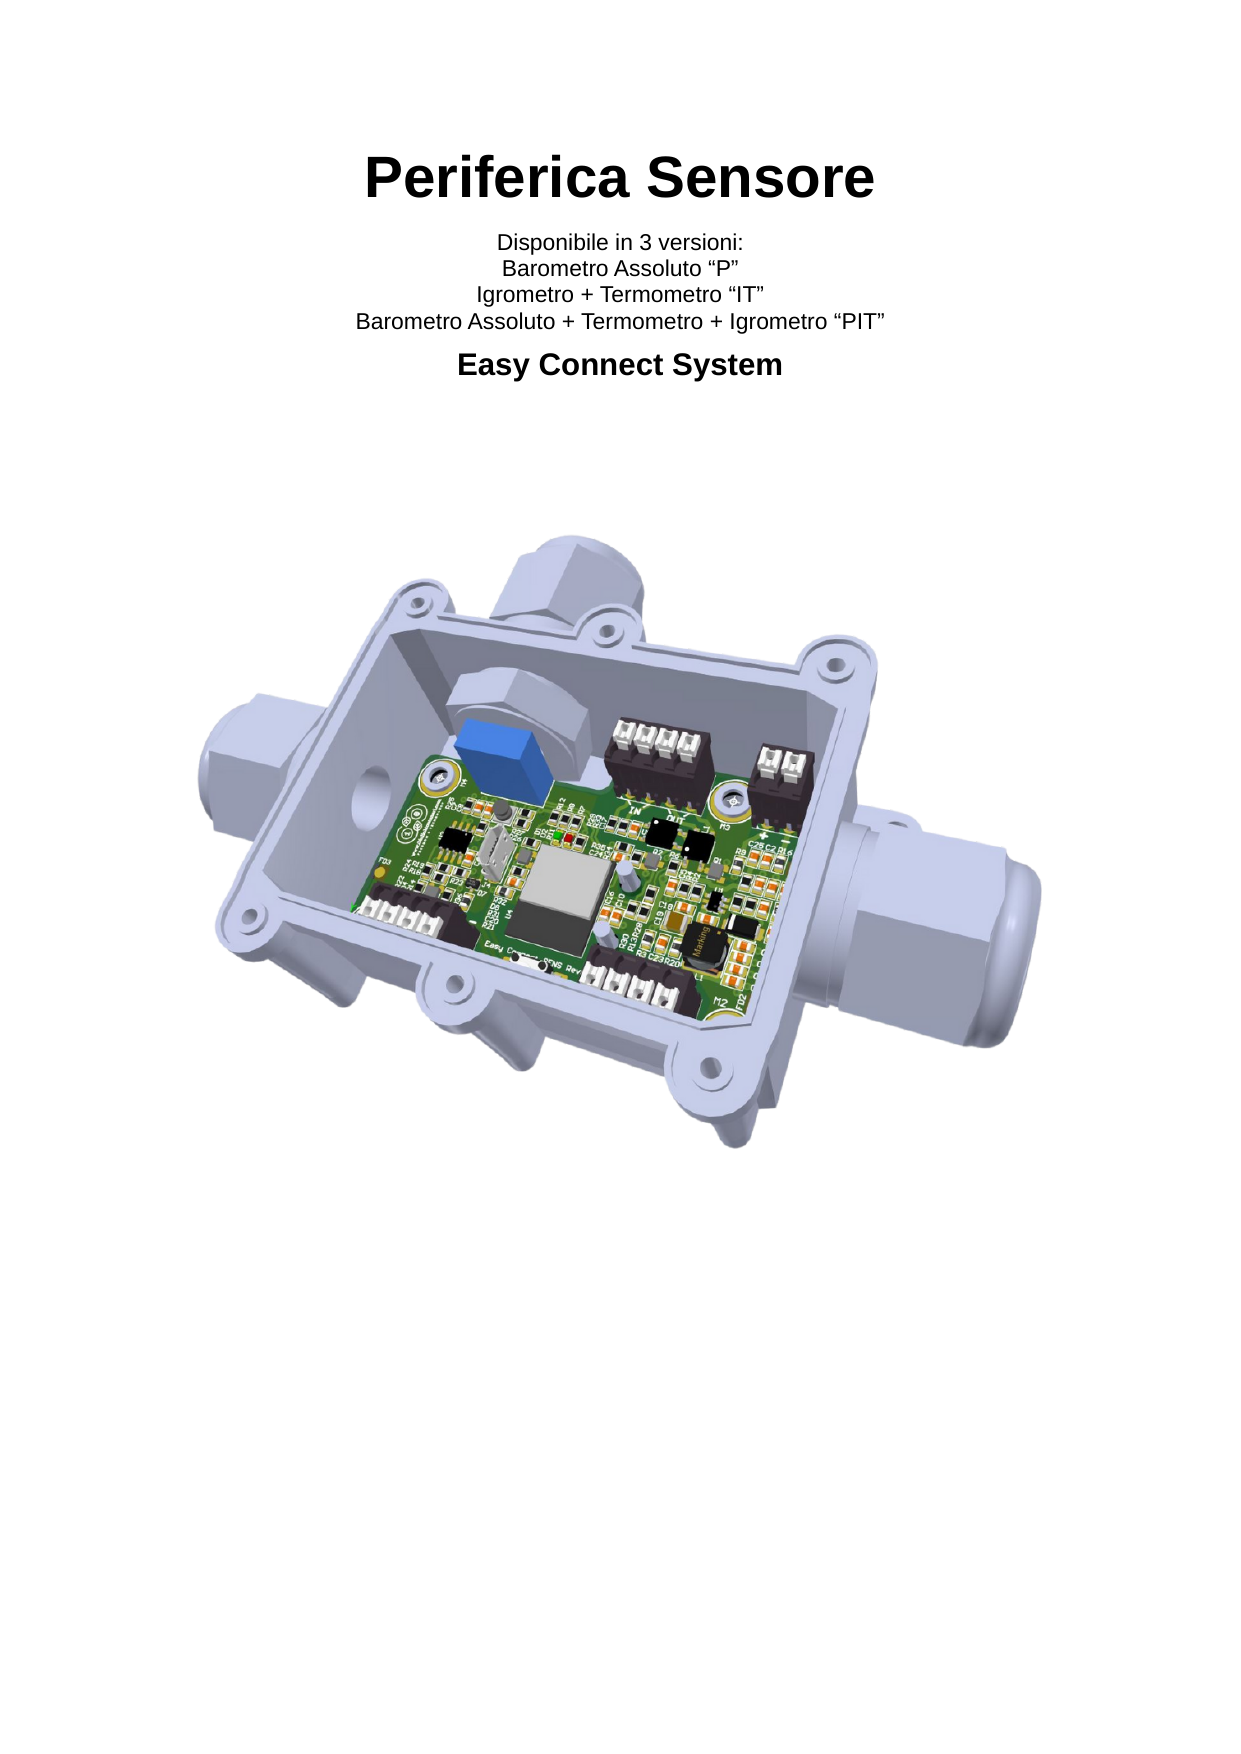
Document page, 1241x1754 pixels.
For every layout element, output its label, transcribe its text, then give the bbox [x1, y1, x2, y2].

subtitle Disponibile in 3 versioni: Barometro Assoluto “P” Igrometro + Termometro “IT” Barometro Assoluto + Termometro + Igrometro “PIT” [118, 229, 1122, 334]
picture [177, 388, 1063, 1274]
subtitle Easy Connect System [118, 346, 1122, 382]
title Periferica Sensore [118, 143, 1122, 210]
